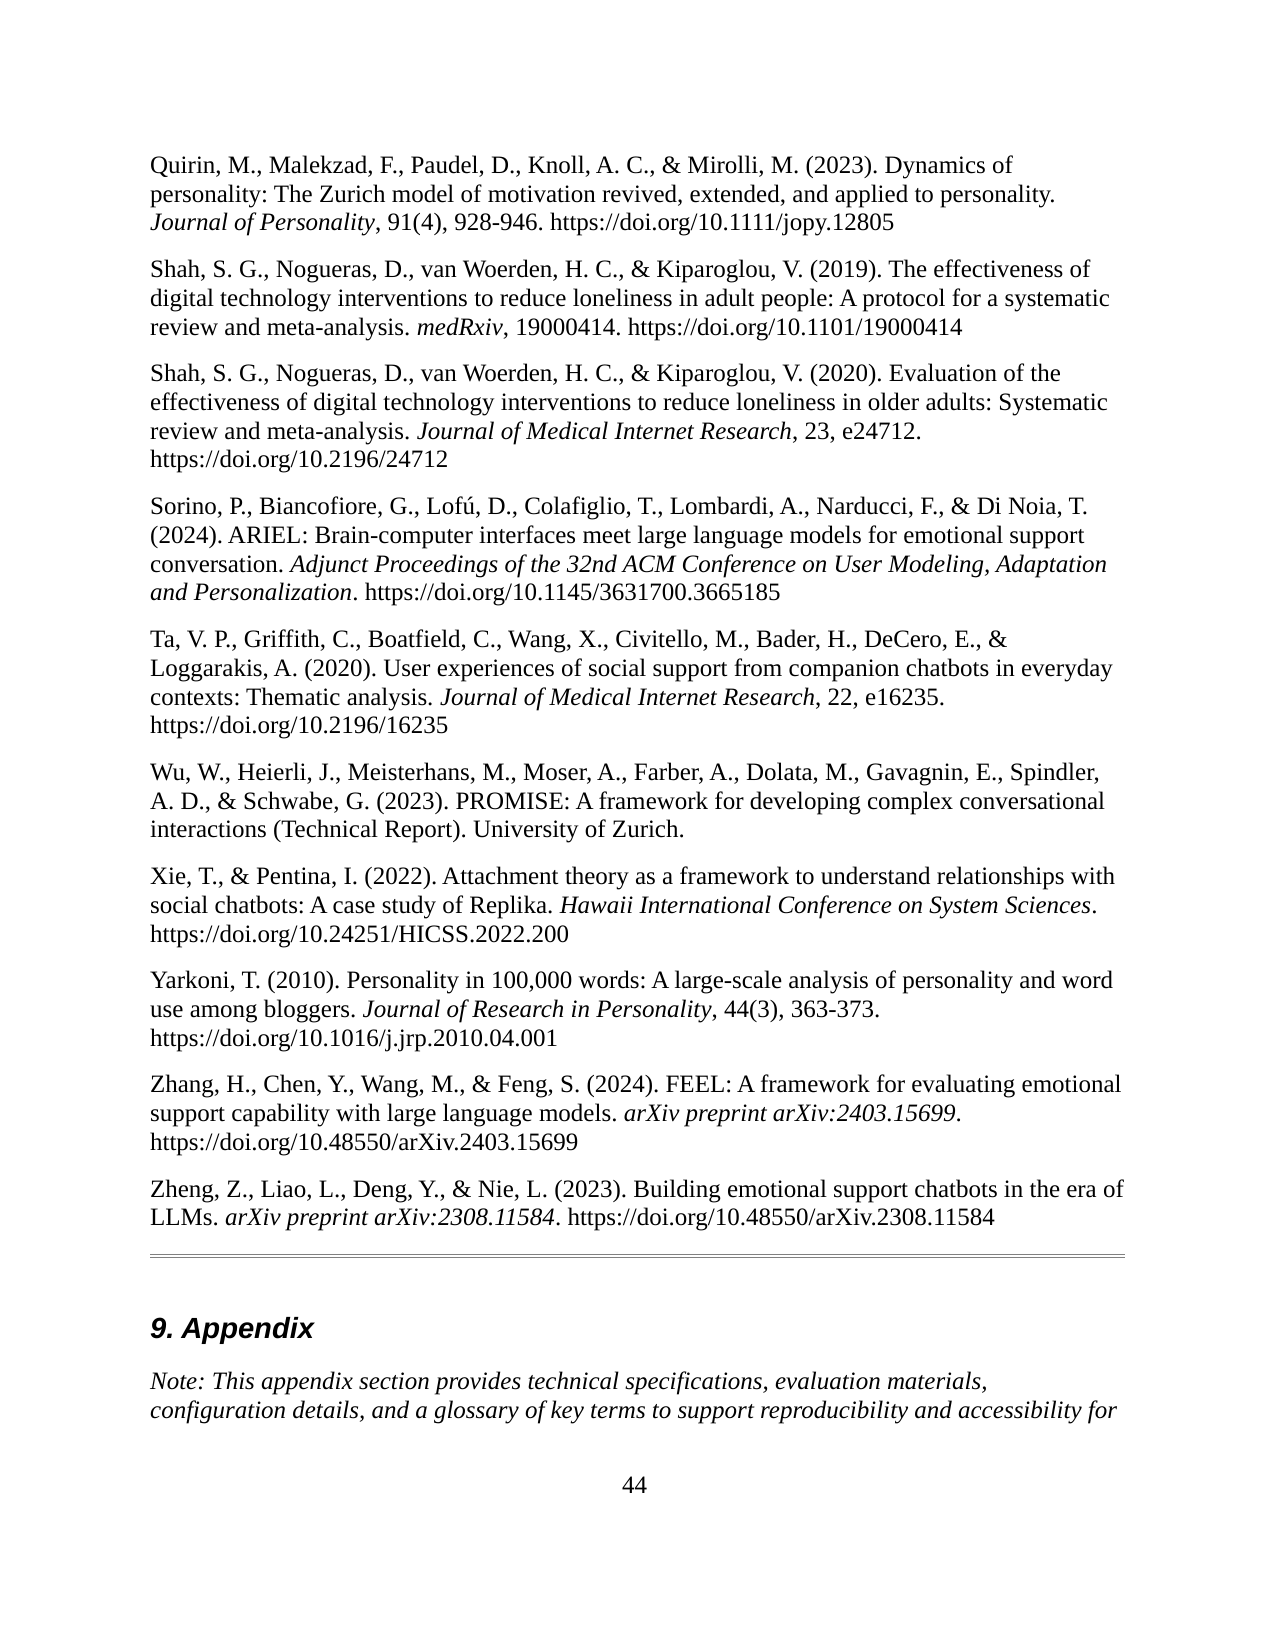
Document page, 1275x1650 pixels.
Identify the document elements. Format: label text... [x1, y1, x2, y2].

text Shah, S. G., Nogueras, D., van Woerden, H. C., & Kiparoglou, V. (2020). Evaluation of the effectiveness of digital technology interventions to reduce loneliness in older adults: Systematic review and meta-analysis. Journal of Medical Internet Research, 23, e24712. https://doi.org/10.2196/24712 [150, 358, 1125, 473]
text Sorino, P., Biancofiore, G., Lofú, D., Colafiglio, T., Lombardi, A., Narducci, F., & Di Noia, T. (2024). ARIEL: Brain-computer interfaces meet large language models for emotional support conversation. Adjunct Proceedings of the 32nd ACM Conference on User Modeling, Adaptation and Personalization. https://doi.org/10.1145/3631700.3665185 [150, 491, 1125, 606]
subtitle 9. Appendix [150, 1311, 1125, 1345]
text Note: This appendix section provides technical specifications, evaluation materials, configuration details, and a glossary of key terms to support reproducibility and accessibility for [150, 1366, 1125, 1424]
text Zhang, H., Chen, Y., Wang, M., & Feng, S. (2024). FEEL: A framework for evaluating emotional support capability with large language models. arXiv preprint arXiv:2403.15699. https://doi.org/10.48550/arXiv.2403.15699 [150, 1069, 1125, 1156]
text Yarkoni, T. (2010). Personality in 100,000 words: A large-scale analysis of personality and word use among bloggers. Journal of Research in Personality, 44(3), 363-373. https://doi.org/10.1016/j.jrp.2010.04.001 [150, 965, 1125, 1052]
text Ta, V. P., Griffith, C., Boatfield, C., Wang, X., Civitello, M., Bader, H., DeCero, E., & Loggarakis, A. (2020). User experiences of social support from companion chatbots in everyday contexts: Thematic analysis. Journal of Medical Internet Research, 22, e16235. https://doi.org/10.2196/16235 [150, 624, 1125, 739]
text Shah, S. G., Nogueras, D., van Woerden, H. C., & Kiparoglou, V. (2019). The effectiveness of digital technology interventions to reduce loneliness in adult people: A protocol for a systematic review and meta-analysis. medRxiv, 19000414. https://doi.org/10.1101/19000414 [150, 254, 1125, 340]
text Wu, W., Heierli, J., Meisterhans, M., Moser, A., Farber, A., Dolata, M., Gavagnin, E., Spindler, A. D., & Schwabe, G. (2023). PROMISE: A framework for developing complex conversational interactions (Technical Report). University of Zurich. [150, 757, 1125, 843]
text Xie, T., & Pentina, I. (2022). Attachment theory as a framework to understand relationships with social chatbots: A case study of Replika. Hawaii International Conference on System Sciences. https://doi.org/10.24251/HICSS.2022.200 [150, 861, 1125, 947]
text Zheng, Z., Liao, L., Deng, Y., & Nie, L. (2023). Building emotional support chatbots in the era of LLMs. arXiv preprint arXiv:2308.11584. https://doi.org/10.48550/arXiv.2308.11584 [150, 1174, 1125, 1231]
text Quirin, M., Malekzad, F., Paudel, D., Knoll, A. C., & Mirolli, M. (2023). Dynamics of personality: The Zurich model of motivation revived, extended, and applied to personality. Journal of Personality, 91(4), 928-946. https://doi.org/10.1111/jopy.12805 [150, 150, 1125, 236]
